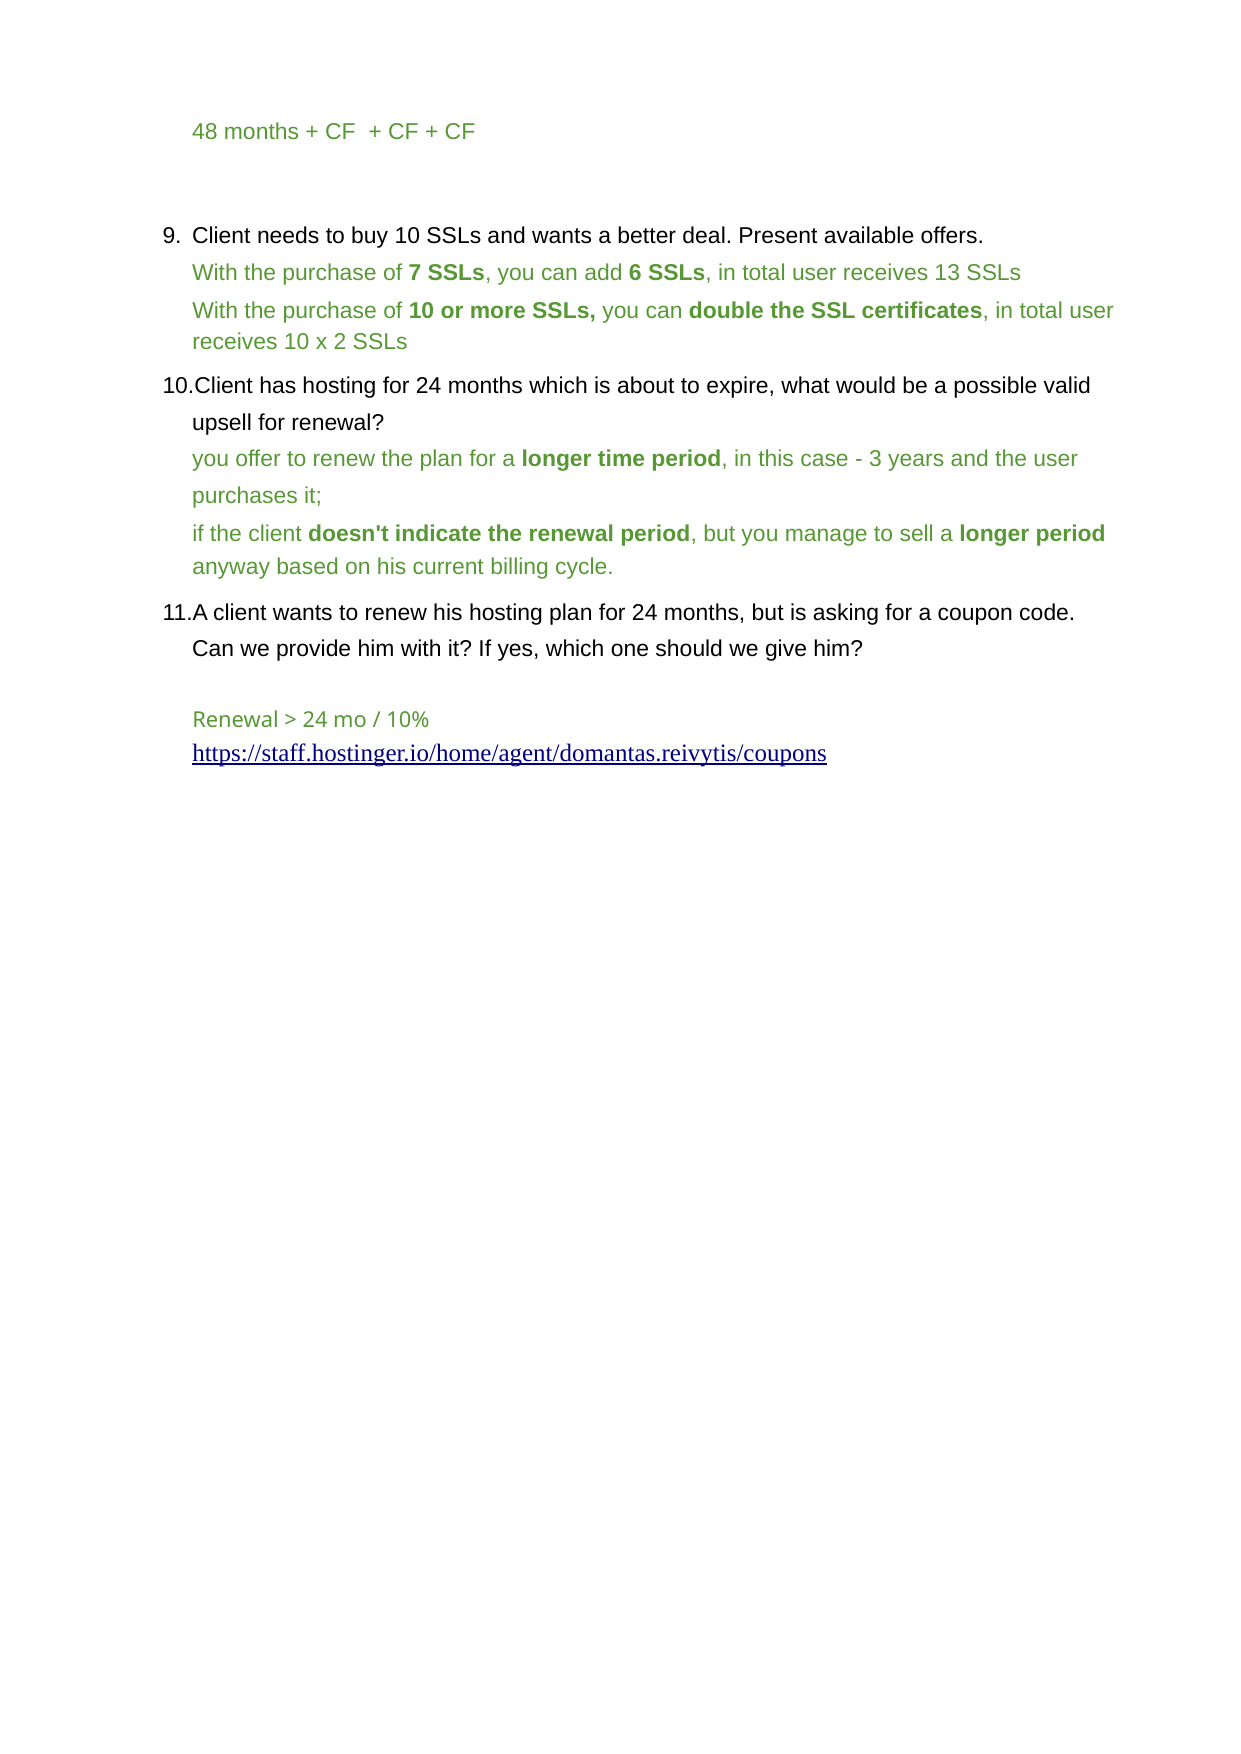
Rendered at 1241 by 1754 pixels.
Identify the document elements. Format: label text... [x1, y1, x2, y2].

list Client has hosting for 24 months which is about to expire, what would be a possible valid upsell for renewal? [162, 372, 1122, 435]
text Renewal > 24 mo / 10% https://staff.hostinger.io/home/agent/domantas.reivytis/coupons [118, 671, 1122, 767]
list Client needs to buy 10 SSLs and wants a better deal. Present available offers. [162, 222, 1122, 249]
list you offer to renew the plan for a longer time period, in this case - 3 years and the user purchases it; [162, 445, 1122, 508]
list With the purchase of 7 SSLs, you can add 6 SSLs, in total user receives 13 SSLs [162, 259, 1122, 285]
text With the purchase of 10 or more SSLs, you can double the SSL certificates, in total user receives 10 x 2 SSLs [118, 295, 1122, 354]
list 48 months + CF + CF + CF [162, 118, 1122, 144]
text if the client doesn't indicate the renewal period, but you manage to sell a longer period anyway based on his current billing cycle. [118, 518, 1122, 580]
list A client wants to renew his hosting plan for 24 months, but is asking for a coupon code. Can we provide him with it? If yes, which one should we give him? [162, 598, 1122, 661]
